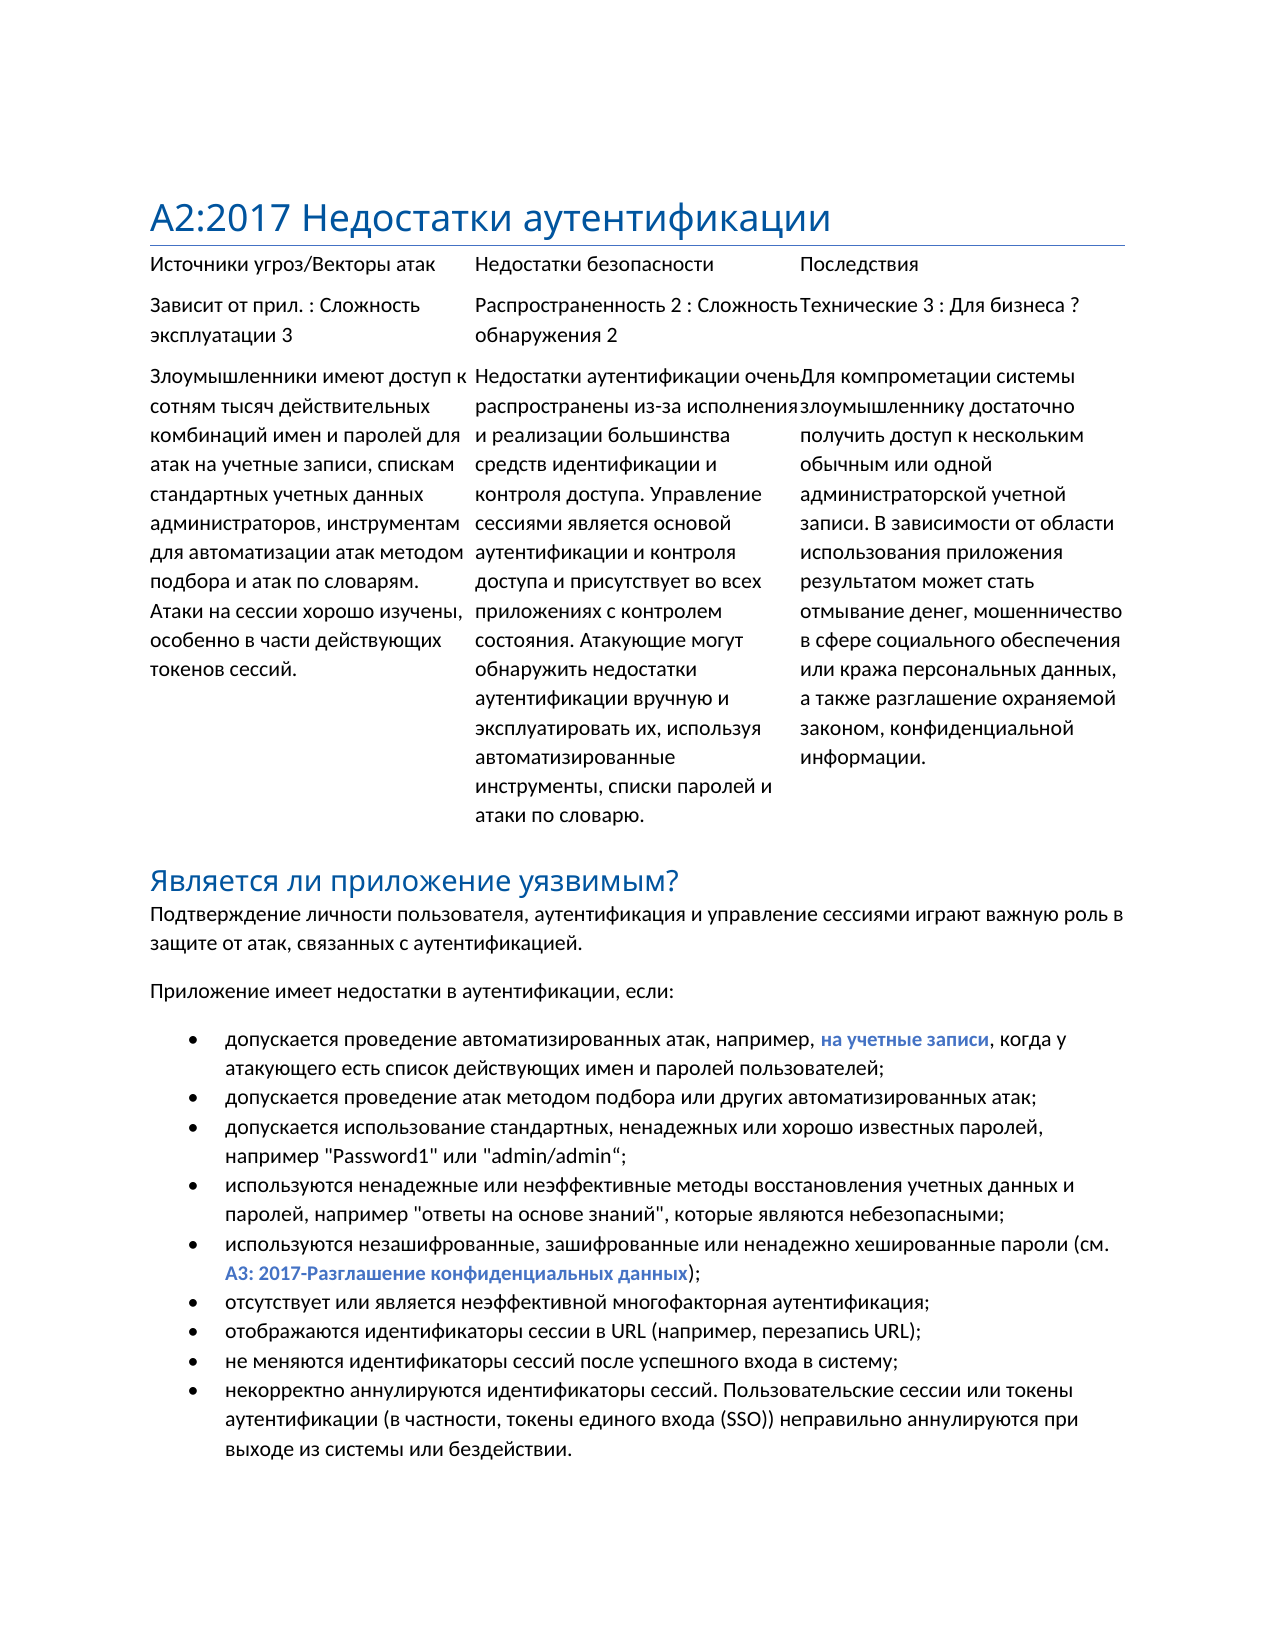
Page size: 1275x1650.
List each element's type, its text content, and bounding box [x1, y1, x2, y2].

list допускается проведение атак методом подбора или других автоматизированных атак; [187, 1083, 1125, 1110]
list используются незашифрованные, зашифрованные или ненадежно хешированные пароли (см. A3: 2017-Разглашение конфиденциальных данных); [187, 1230, 1125, 1286]
list отображаются идентификаторы сессии в URL (например, перезапись URL); [187, 1318, 1125, 1344]
table_header Источники угроз/Векторы атак [150, 250, 475, 292]
table_header Последствия [800, 250, 1125, 292]
table_cell Недостатки аутентификации очень распространены из-за исполнения и реализации большинства средств идентификации и контроля доступа. Управление сессиями является основой аутентификации и контроля доступа и присутствует во всех приложениях с контролем состояния. Атакующие могут обнаружить недостатки аутентификации вручную и эксплуатировать их, используя автоматизированные инструменты, списки паролей и атаки по словарю. [475, 363, 800, 843]
table_header Недостатки безопасности [475, 250, 800, 292]
list допускается использование стандартных, ненадежных или хорошо известных паролей, например "Password1" или "admin/admin“; [187, 1113, 1125, 1169]
table_cell Для компрометации системы злоумышленнику достаточно получить доступ к нескольким обычным или одной администраторской учетной записи. В зависимости от области использования приложения результатом может стать отмывание денег, мошенничество в сфере социального обеспечения или кража персональных данных, а также разглашение охраняемой законом, конфиденциальной информации. [800, 363, 1125, 843]
list отсутствует или является неэффективной многофакторная аутентификация; [187, 1288, 1125, 1315]
subtitle A2:2017 Недостатки аутентификации [150, 192, 1125, 245]
table_cell Зависит от прил. : Сложность эксплуатации 3 [150, 292, 475, 363]
table_cell Злоумышленники имеют доступ к сотням тысяч действительных комбинаций имен и паролей для атак на учетные записи, спискам стандартных учетных данных администраторов, инструментам для автоматизации атак методом подбора и атак по словарям. Атаки на сессии хорошо изучены, особенно в части действующих токенов сессий. [150, 363, 475, 843]
subtitle Является ли приложение уязвимым? [150, 860, 1125, 900]
text Подтверждение личности пользователя, аутентификация и управление сессиями играют важную роль в защите от атак, связанных с аутентификацией. [150, 900, 1125, 956]
table_cell Распространенность 2 : Сложность обнаружения 2 [475, 292, 800, 363]
text Приложение имеет недостатки в аутентификации, если: [150, 977, 1125, 1004]
list используются ненадежные или неэффективные методы восстановления учетных данных и паролей, например "ответы на основе знаний", которые являются небезопасными; [187, 1171, 1125, 1227]
list допускается проведение автоматизированных атак, например, на учетные записи, когда у атакующего есть список действующих имен и паролей пользователей; [187, 1025, 1125, 1081]
table_cell Технические 3 : Для бизнеса ? [800, 292, 1125, 363]
list не меняются идентификаторы сессий после успешного входа в систему; [187, 1347, 1125, 1374]
list некорректно аннулируются идентификаторы сессий. Пользовательские сессии или токены аутентификации (в частности, токены единого входа (SSO)) неправильно аннулируются при выходе из системы или бездействии. [187, 1376, 1125, 1461]
